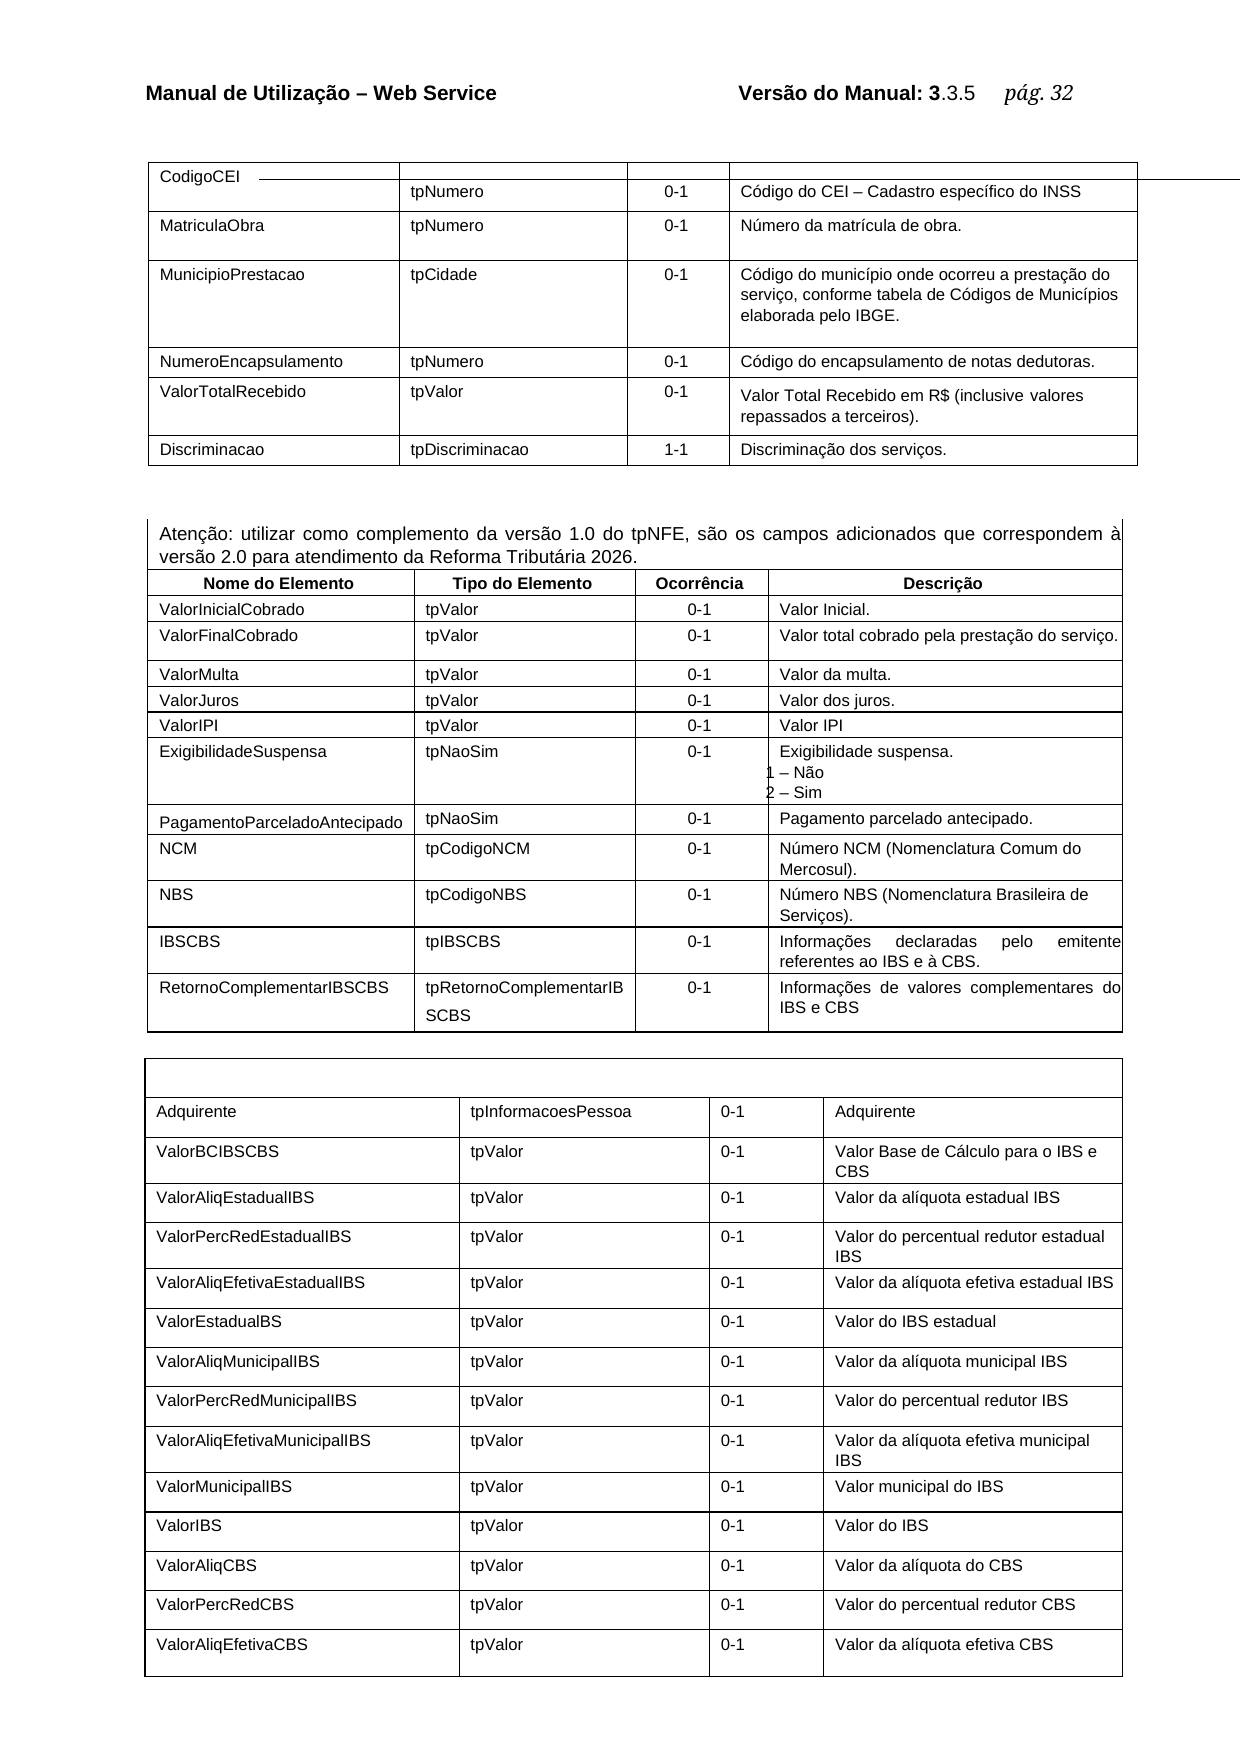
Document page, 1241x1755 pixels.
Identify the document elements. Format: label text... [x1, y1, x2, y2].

table_cell 0-1 [710, 1098, 823, 1137]
table_cell 0-1 [710, 1309, 823, 1347]
table_cell tpNumero [400, 180, 627, 211]
table_cell Descrição [769, 570, 1122, 595]
table_cell ValorFinalCobrado [148, 622, 414, 660]
table_cell Discriminação dos serviços. [730, 436, 1137, 465]
table_cell ValorMunicipalIBS [146, 1473, 459, 1511]
table_cell Valor do IBS [824, 1513, 1122, 1551]
table_cell 0-1 [710, 1184, 823, 1222]
table_cell tpValor [460, 1269, 709, 1307]
table_cell tpValor [460, 1513, 709, 1551]
table_cell Valor do percentual redutor IBS [824, 1387, 1122, 1426]
table_cell 0-1 [636, 687, 768, 711]
table_cell tpValor [415, 622, 635, 660]
table_cell Valor dos juros. [769, 687, 1122, 711]
table_cell Valor Inicial. [769, 596, 1122, 621]
table_cell NumeroEncapsulamento [149, 348, 399, 377]
table_cell ValorMulta [148, 661, 414, 686]
table_cell ValorAliqEstadualIBS [146, 1184, 459, 1222]
table_cell Informações declaradas pelo emitente referentes ao IBS e à CBS. [769, 928, 1122, 973]
table_cell Valor da alíquota estadual IBS [824, 1184, 1122, 1222]
table_cell Valor da multa. [769, 661, 1122, 686]
table_cell 0-1 [710, 1138, 823, 1183]
table_cell Valor da alíquota efetiva estadual IBS [824, 1269, 1122, 1307]
table_cell Código do encapsulamento de notas dedutoras. [730, 348, 1137, 377]
table_cell NBS [148, 881, 414, 926]
table_cell tpValor [415, 661, 635, 686]
table_cell [628, 163, 729, 179]
table_cell ValorAliqCBS [146, 1552, 459, 1590]
table_cell Adquirente [146, 1098, 459, 1137]
table_cell 0-1 [636, 805, 768, 834]
table_cell Discriminacao [149, 436, 399, 465]
table_cell ValorPercRedCBS [146, 1591, 459, 1629]
table_cell tpInformacoesPessoa [460, 1098, 709, 1137]
table_cell Número NCM (Nomenclatura Comum do Mercosul). [769, 835, 1122, 880]
table_cell tpDiscriminacao [400, 436, 627, 465]
table_cell tpCidade [400, 261, 627, 347]
table_cell Tipo do Elemento [415, 570, 635, 595]
table_cell tpValor [460, 1309, 709, 1347]
table_cell Valor Total Recebido em R$ (inclusive valores repassados a terceiros). [730, 378, 1137, 435]
table_cell Valor do IBS estadual [824, 1309, 1122, 1347]
table_cell Número da matrícula de obra. [730, 212, 1137, 260]
table_cell tpValor [460, 1630, 709, 1676]
table_cell tpValor [415, 687, 635, 711]
table_cell tpCodigoNBS [415, 881, 635, 926]
table_cell 0-1 [710, 1223, 823, 1268]
table_header tpRetornoComplementarIBSCBS (complemento para a versão 2.0) [146, 1059, 1122, 1097]
table_cell 0-1 [710, 1513, 823, 1551]
table_cell ValorPercRedEstadualIBS [146, 1223, 459, 1268]
table_cell Valor da alíquota efetiva municipal IBS [824, 1427, 1122, 1472]
table_cell Nome do Elemento [148, 570, 414, 595]
table_cell 0-1 [636, 738, 768, 804]
table_cell tpRetornoComplementarIB SCBS [415, 974, 635, 1031]
table_cell ValorBCIBSCBS [146, 1138, 459, 1183]
table_cell 0-1 [710, 1348, 823, 1386]
table_cell Exigibilidade suspensa. – Não – Sim [769, 738, 1122, 804]
table_cell tpValor [460, 1184, 709, 1222]
table_cell RetornoComplementarIBSCBS [148, 974, 414, 1031]
table_cell 0-1 [710, 1552, 823, 1590]
table_cell 0-1 [710, 1427, 823, 1472]
table_cell 0-1 [628, 261, 729, 347]
table_cell Pagamento parcelado antecipado. [769, 805, 1122, 834]
table_cell 0-1 [636, 881, 768, 926]
table_cell 0-1 [710, 1473, 823, 1511]
table_cell ValorInicialCobrado [148, 596, 414, 621]
table_cell 1-1 [628, 436, 729, 465]
table_cell 0-1 [636, 974, 768, 1031]
table_cell Valor municipal do IBS [824, 1473, 1122, 1511]
table_cell ValorIPI [148, 713, 414, 737]
table_cell 0-1 [628, 180, 729, 211]
table_cell ExigibilidadeSuspensa [148, 738, 414, 804]
table_cell 0-1 [636, 596, 768, 621]
table_cell 0-1 [710, 1630, 823, 1676]
table_cell IBSCBS [148, 928, 414, 973]
table_cell 0-1 [710, 1591, 823, 1629]
table_cell 0-1 [636, 622, 768, 660]
table_cell [400, 163, 627, 179]
table_cell ValorTotalRecebido [149, 378, 399, 435]
table_cell Valor total cobrado pela prestação do serviço. [769, 622, 1122, 660]
table_cell 0-1 [710, 1387, 823, 1426]
table_cell tpCodigoNCM [415, 835, 635, 880]
table_cell tpValor [460, 1138, 709, 1183]
table_cell tpValor [460, 1427, 709, 1472]
table_cell 0-1 [636, 835, 768, 880]
table_cell 0-1 [628, 212, 729, 260]
table_cell 0-1 [636, 713, 768, 737]
table_cell Valor do percentual redutor estadual IBS [824, 1223, 1122, 1268]
table_cell Atenção: utilizar como complemento da versão 1.0 do tpNFE, são os campos adicionados que correspondem à versão 2.0 para atendimento da Reforma Tributária 2026. [148, 519, 1122, 569]
table_cell ValorJuros [148, 687, 414, 711]
table_cell Valor da alíquota municipal IBS [824, 1348, 1122, 1386]
table_cell PagamentoParceladoAntecipado [148, 805, 414, 834]
table_cell ValorPercRedMunicipalIBS [146, 1387, 459, 1426]
table_cell ValorAliqEfetivaEstadualIBS [146, 1269, 459, 1307]
table_cell Valor do percentual redutor CBS [824, 1591, 1122, 1629]
table_cell tpValor [460, 1387, 709, 1426]
table_cell Valor IPI [769, 713, 1122, 737]
table_cell tpValor [415, 596, 635, 621]
table_cell tpNaoSim [415, 738, 635, 804]
table_cell tpNumero [400, 212, 627, 260]
table_cell 0-1 [636, 661, 768, 686]
table_cell tpValor [460, 1348, 709, 1386]
table_cell tpValor [460, 1552, 709, 1590]
table_cell ValorIBS [146, 1513, 459, 1551]
table_cell MunicipioPrestacao [149, 261, 399, 347]
table_cell tpValor [400, 378, 627, 435]
table_cell tpValor [460, 1223, 709, 1268]
table_cell 0-1 [636, 928, 768, 973]
table_cell tpValor [415, 713, 635, 737]
table_cell tpNaoSim [415, 805, 635, 834]
table_cell 0-1 [628, 348, 729, 377]
table_cell ValorAliqEfetivaMunicipalIBS [146, 1427, 459, 1472]
table_cell Número NBS (Nomenclatura Brasileira de Serviços). [769, 881, 1122, 926]
table_cell Valor da alíquota do CBS [824, 1552, 1122, 1590]
table_cell MatriculaObra [149, 212, 399, 260]
table_cell Valor Base de Cálculo para o IBS e CBS [824, 1138, 1122, 1183]
table_cell tpIBSCBS [415, 928, 635, 973]
table_cell tpValor [460, 1473, 709, 1511]
table_cell 0-1 [628, 378, 729, 435]
table_cell Adquirente [824, 1098, 1122, 1137]
table_cell Informações de valores complementares do IBS e CBS [769, 974, 1122, 1031]
table_cell Ocorrência [636, 570, 768, 595]
table_cell CodigoCEI [149, 163, 399, 211]
table_cell tpNumero [400, 348, 627, 377]
table_cell ValorAliqEfetivaCBS [146, 1630, 459, 1676]
table_cell Código do CEI – Cadastro específico do INSS [730, 180, 1137, 211]
table_cell [730, 163, 1137, 179]
table_cell ValorEstadualBS [146, 1309, 459, 1347]
table_cell Valor da alíquota efetiva CBS [824, 1630, 1122, 1676]
table_cell 0-1 [710, 1269, 823, 1307]
table_cell NCM [148, 835, 414, 880]
table_cell ValorAliqMunicipalIBS [146, 1348, 459, 1386]
table_cell Código do município onde ocorreu a prestação do serviço, conforme tabela de Códigos de Municípios elaborada pelo IBGE. [730, 261, 1137, 347]
table_header tpNFE (complemento para a versão 2.0) [148, 492, 1122, 519]
table_cell tpValor [460, 1591, 709, 1629]
